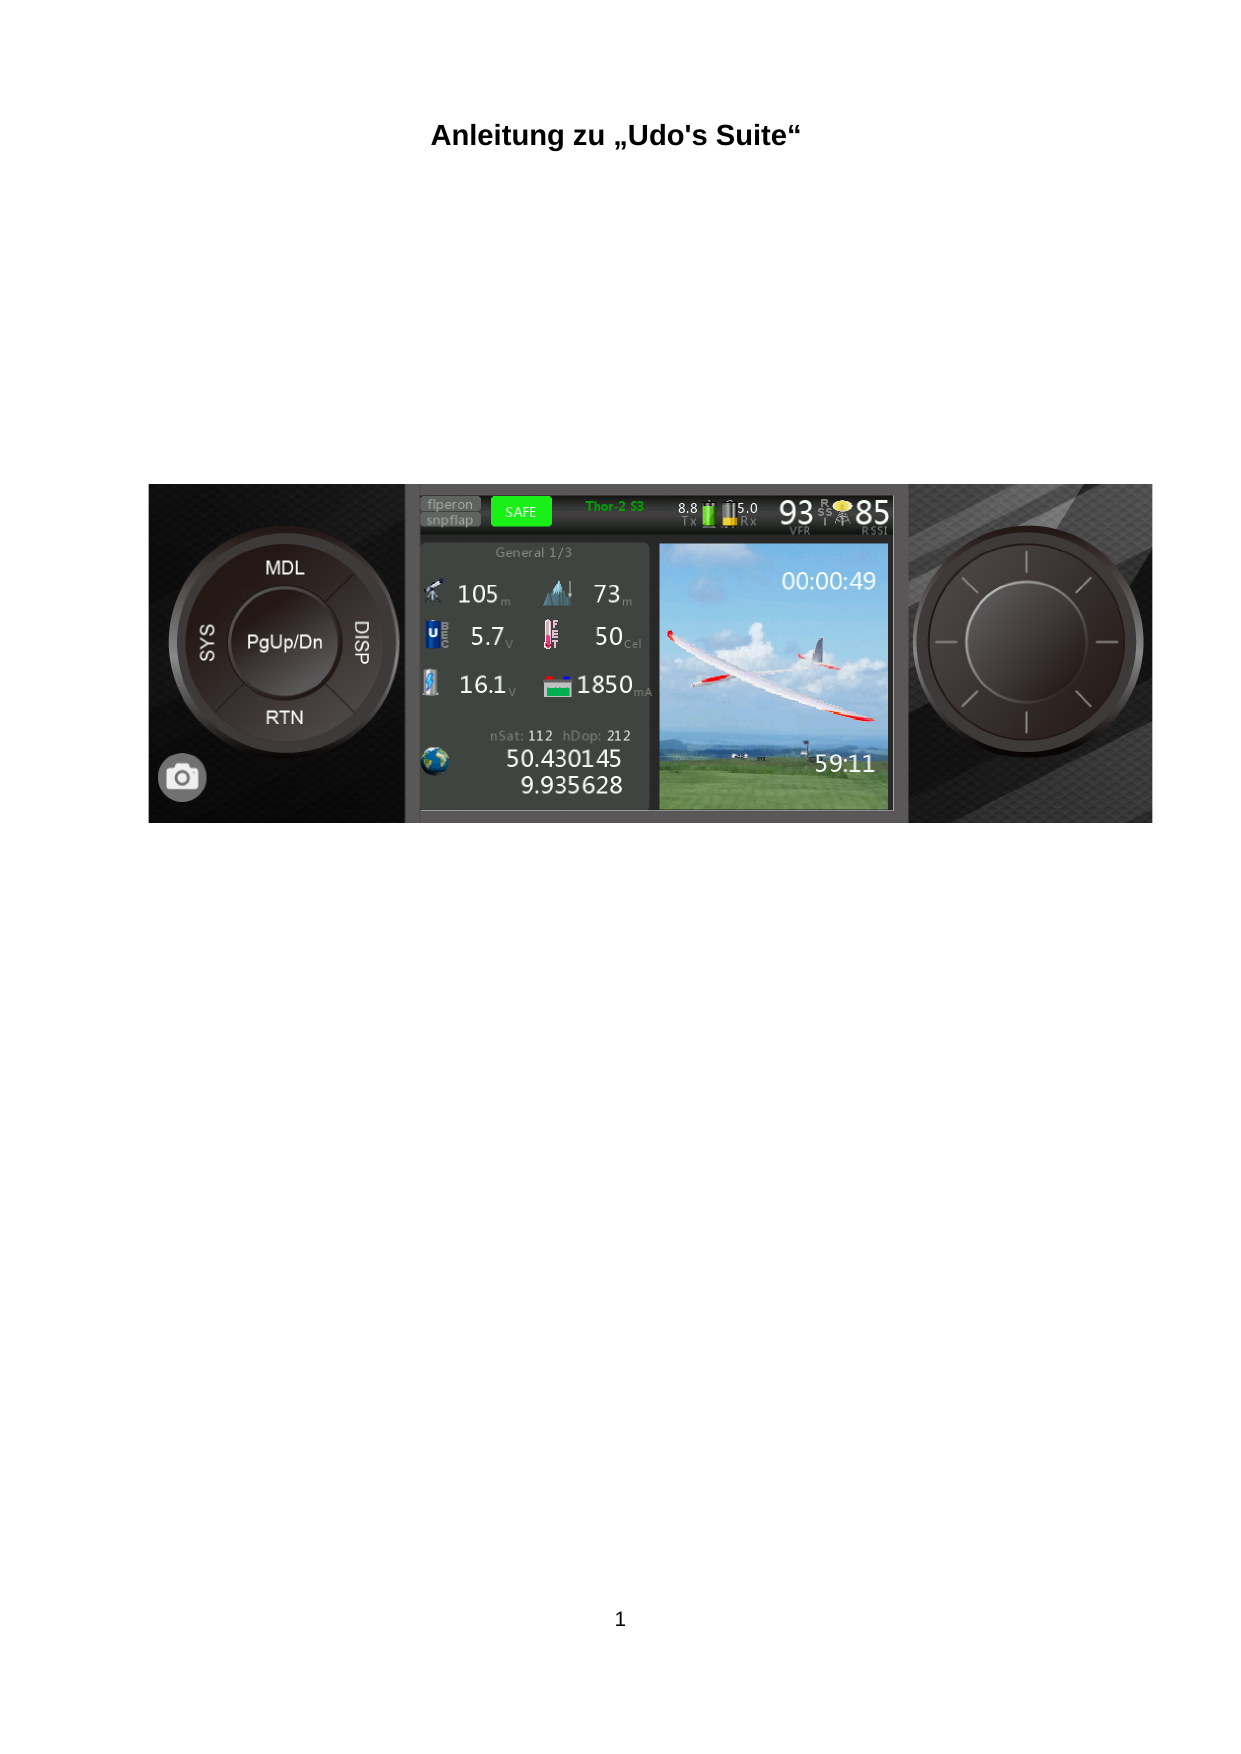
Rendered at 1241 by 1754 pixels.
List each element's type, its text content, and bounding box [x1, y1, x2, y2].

text Anleitung zu „Udo's Suite“ [118, 118, 1122, 152]
picture [148, 484, 1153, 823]
